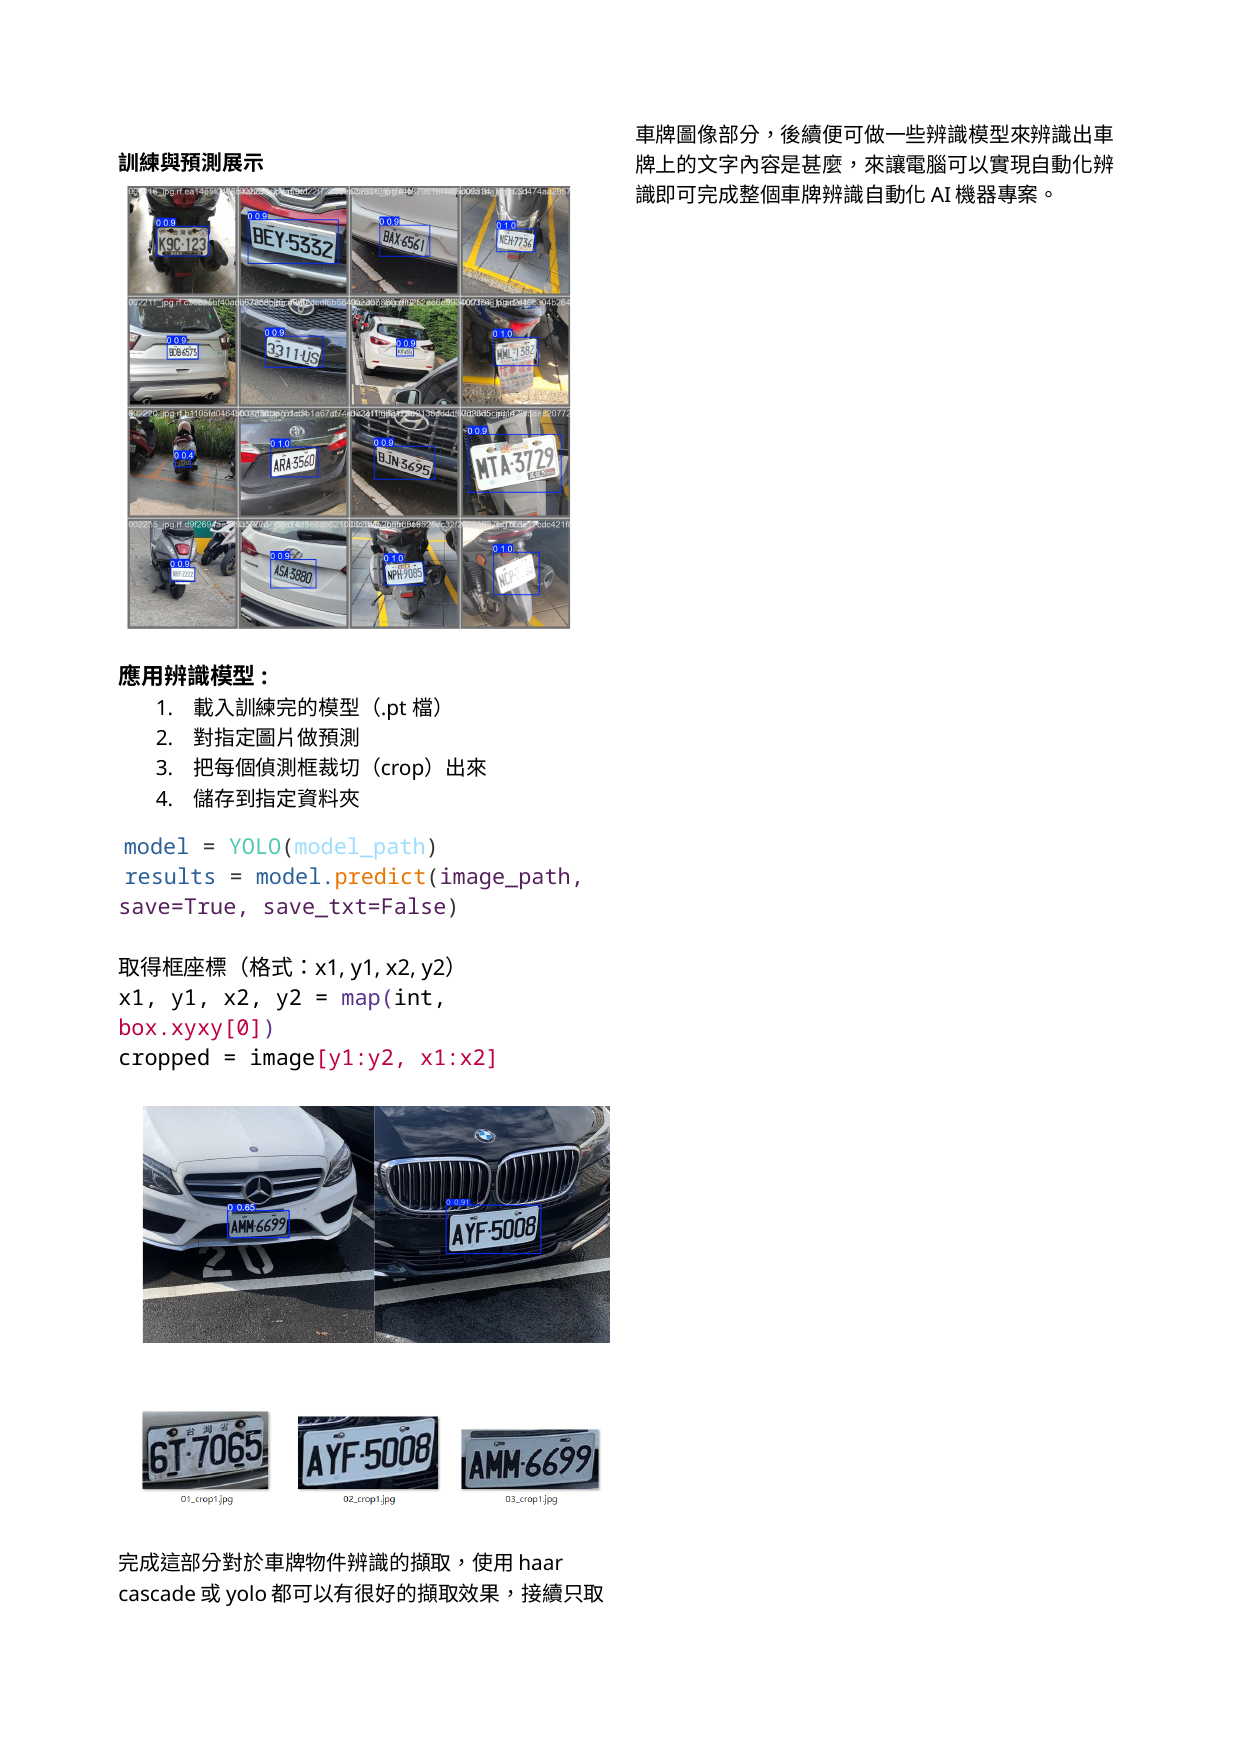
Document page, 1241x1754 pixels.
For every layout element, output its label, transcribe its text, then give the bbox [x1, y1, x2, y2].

text results = model.predict(image_path, save=True, save_txt=False) [118, 861, 605, 921]
list 把每個偵測框裁切（crop）出來 [156, 751, 605, 782]
text 取得框座標（格式：x1, y1, x2, y2） [118, 950, 605, 982]
text x1, y1, x2, y2 = map(int, box.xyxy[0]) [118, 982, 605, 1042]
list 儲存到指定資料夾 [156, 782, 605, 812]
picture [129, 1392, 617, 1518]
text 完成這部分對於車牌物件辨識的擷取，使用haar cascade或 yolo都可以有很好的擷取效果，接續只取 [118, 1546, 605, 1607]
picture [142, 1106, 610, 1343]
picture [127, 186, 571, 629]
text 應用辨識模型 : [118, 657, 605, 691]
text model = YOLO(model_path) [118, 831, 605, 861]
text 車牌圖像部分，後續便可做一些辨識模型來辨識出車牌上的文字內容是甚麼，來讓電腦可以實現自動化辨識即可完成整個車牌辨識自動化AI機器專案。 [635, 118, 1122, 209]
list 載入訓練完的模型（.pt 檔） [156, 691, 605, 721]
list 對指定圖片做預測 [156, 721, 605, 751]
text cropped = image[y1:y2, x1:x2] [118, 1042, 605, 1071]
text 訓練與預測展示 [118, 147, 605, 177]
